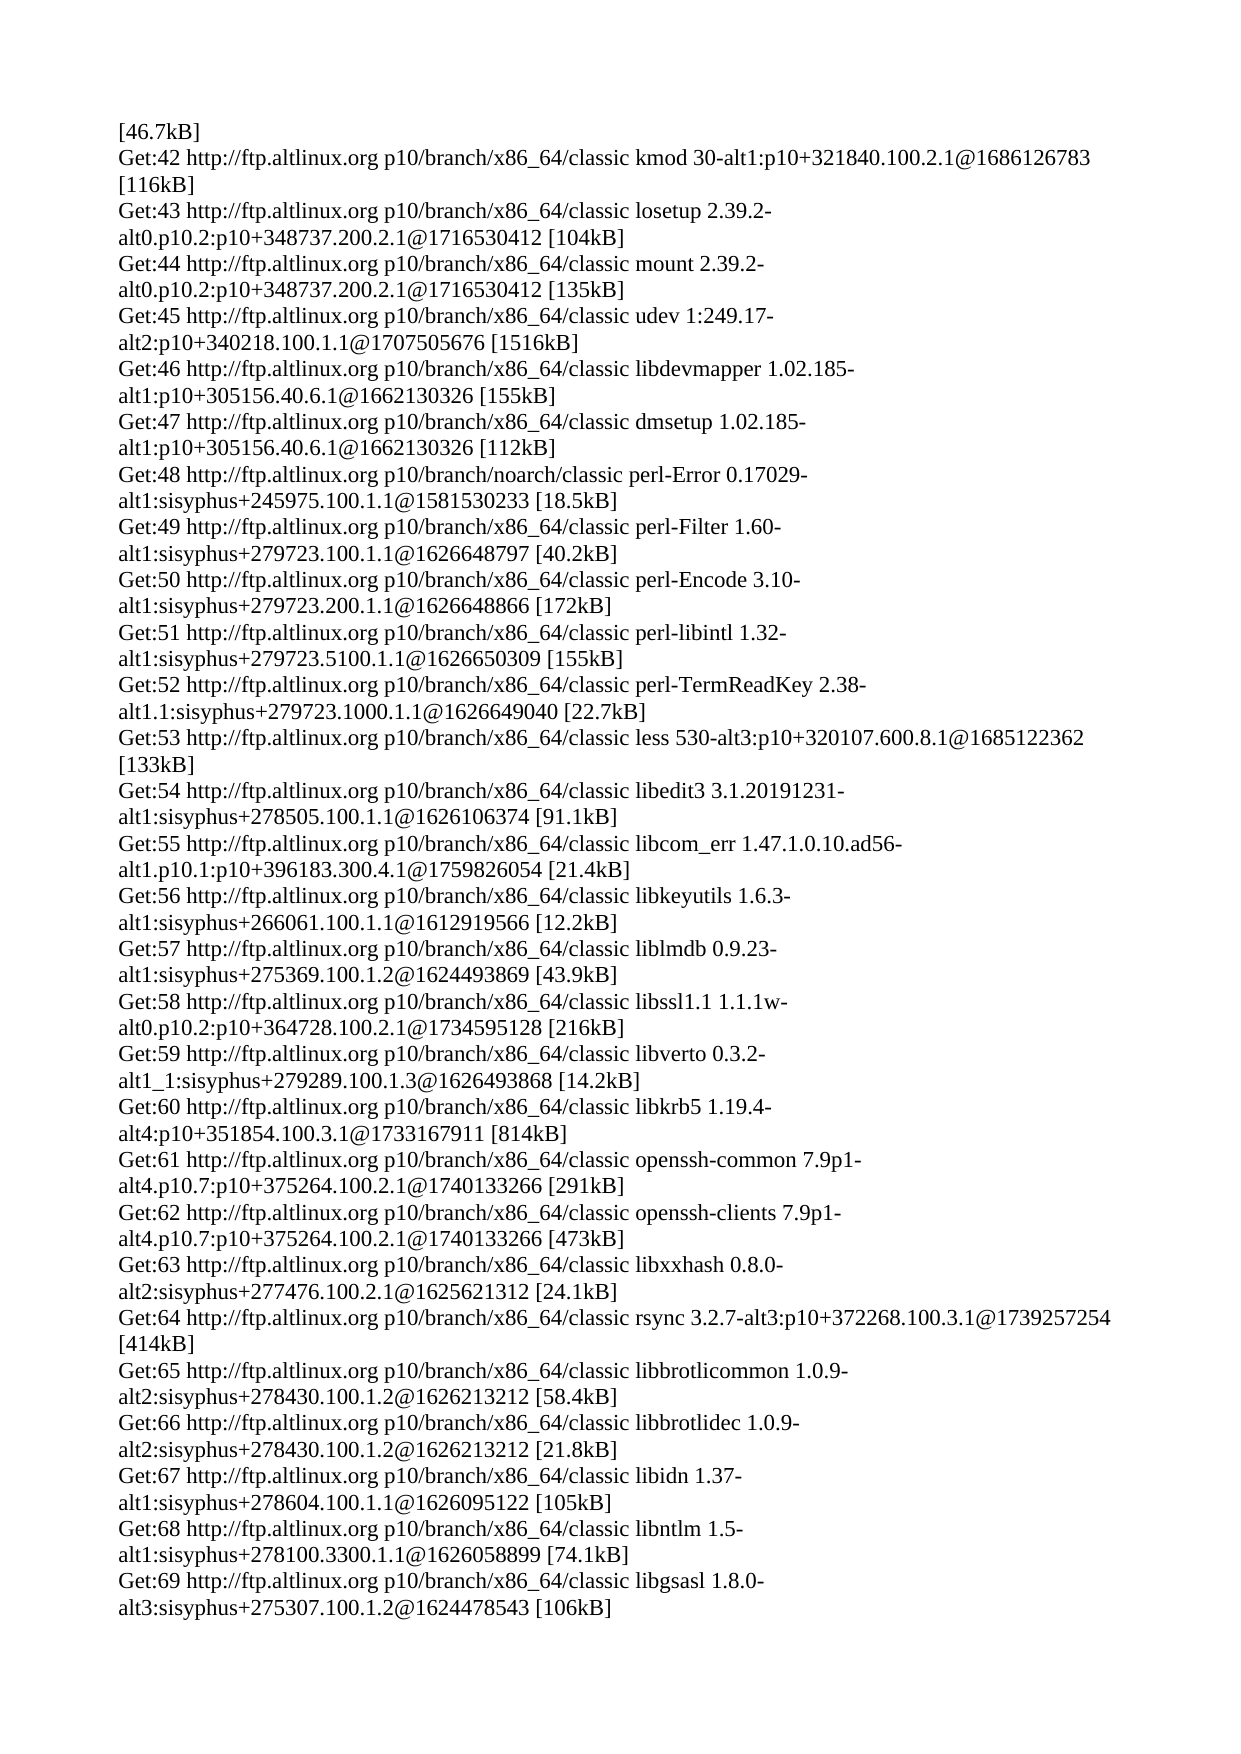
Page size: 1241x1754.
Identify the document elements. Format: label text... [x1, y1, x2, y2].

text Get:51 http://ftp.altlinux.org p10/branch/x86_64/classic perl-libintl 1.32-alt1:sisyphus+279723.5100.1.1@1626650309 [155kB] [118, 619, 1122, 672]
text Get:47 http://ftp.altlinux.org p10/branch/x86_64/classic dmsetup 1.02.185-alt1:p10+305156.40.6.1@1662130326 [112kB] [118, 408, 1122, 461]
text Get:54 http://ftp.altlinux.org p10/branch/x86_64/classic libedit3 3.1.20191231-alt1:sisyphus+278505.100.1.1@1626106374 [91.1kB] [118, 777, 1122, 830]
text Get:66 http://ftp.altlinux.org p10/branch/x86_64/classic libbrotlidec 1.0.9-alt2:sisyphus+278430.100.1.2@1626213212 [21.8kB] [118, 1409, 1122, 1462]
text Get:63 http://ftp.altlinux.org p10/branch/x86_64/classic libxxhash 0.8.0-alt2:sisyphus+277476.100.2.1@1625621312 [24.1kB] [118, 1251, 1122, 1304]
text Get:60 http://ftp.altlinux.org p10/branch/x86_64/classic libkrb5 1.19.4-alt4:p10+351854.100.3.1@1733167911 [814kB] [118, 1093, 1122, 1146]
text Get:45 http://ftp.altlinux.org p10/branch/x86_64/classic udev 1:249.17-alt2:p10+340218.100.1.1@1707505676 [1516kB] [118, 303, 1122, 355]
text Get:64 http://ftp.altlinux.org p10/branch/x86_64/classic rsync 3.2.7-alt3:p10+372268.100.3.1@1739257254 [414kB] [118, 1304, 1122, 1357]
text Get:44 http://ftp.altlinux.org p10/branch/x86_64/classic mount 2.39.2-alt0.p10.2:p10+348737.200.2.1@1716530412 [135kB] [118, 250, 1122, 303]
text Get:59 http://ftp.altlinux.org p10/branch/x86_64/classic libverto 0.3.2-alt1_1:sisyphus+279289.100.1.3@1626493868 [14.2kB] [118, 1041, 1122, 1093]
text Get:43 http://ftp.altlinux.org p10/branch/x86_64/classic losetup 2.39.2-alt0.p10.2:p10+348737.200.2.1@1716530412 [104kB] [118, 197, 1122, 250]
text Get:52 http://ftp.altlinux.org p10/branch/x86_64/classic perl-TermReadKey 2.38-alt1.1:sisyphus+279723.1000.1.1@1626649040 [22.7kB] [118, 672, 1122, 724]
text Get:57 http://ftp.altlinux.org p10/branch/x86_64/classic liblmdb 0.9.23-alt1:sisyphus+275369.100.1.2@1624493869 [43.9kB] [118, 935, 1122, 988]
text [46.7kB] [118, 118, 1122, 144]
text Get:50 http://ftp.altlinux.org p10/branch/x86_64/classic perl-Encode 3.10-alt1:sisyphus+279723.200.1.1@1626648866 [172kB] [118, 566, 1122, 619]
text Get:65 http://ftp.altlinux.org p10/branch/x86_64/classic libbrotlicommon 1.0.9-alt2:sisyphus+278430.100.1.2@1626213212 [58.4kB] [118, 1357, 1122, 1409]
text Get:55 http://ftp.altlinux.org p10/branch/x86_64/classic libcom_err 1.47.1.0.10.ad56-alt1.p10.1:p10+396183.300.4.1@1759826054 [21.4kB] [118, 830, 1122, 882]
text Get:56 http://ftp.altlinux.org p10/branch/x86_64/classic libkeyutils 1.6.3-alt1:sisyphus+266061.100.1.1@1612919566 [12.2kB] [118, 882, 1122, 935]
text Get:61 http://ftp.altlinux.org p10/branch/x86_64/classic openssh-common 7.9p1-alt4.p10.7:p10+375264.100.2.1@1740133266 [291kB] [118, 1146, 1122, 1199]
text Get:48 http://ftp.altlinux.org p10/branch/noarch/classic perl-Error 0.17029-alt1:sisyphus+245975.100.1.1@1581530233 [18.5kB] [118, 461, 1122, 513]
text Get:42 http://ftp.altlinux.org p10/branch/x86_64/classic kmod 30-alt1:p10+321840.100.2.1@1686126783 [116kB] [118, 144, 1122, 197]
text Get:67 http://ftp.altlinux.org p10/branch/x86_64/classic libidn 1.37-alt1:sisyphus+278604.100.1.1@1626095122 [105kB] [118, 1462, 1122, 1515]
text Get:62 http://ftp.altlinux.org p10/branch/x86_64/classic openssh-clients 7.9p1-alt4.p10.7:p10+375264.100.2.1@1740133266 [473kB] [118, 1199, 1122, 1251]
text Get:58 http://ftp.altlinux.org p10/branch/x86_64/classic libssl1.1 1.1.1w-alt0.p10.2:p10+364728.100.2.1@1734595128 [216kB] [118, 988, 1122, 1041]
text Get:46 http://ftp.altlinux.org p10/branch/x86_64/classic libdevmapper 1.02.185-alt1:p10+305156.40.6.1@1662130326 [155kB] [118, 355, 1122, 408]
text Get:69 http://ftp.altlinux.org p10/branch/x86_64/classic libgsasl 1.8.0-alt3:sisyphus+275307.100.1.2@1624478543 [106kB] [118, 1568, 1122, 1620]
text Get:68 http://ftp.altlinux.org p10/branch/x86_64/classic libntlm 1.5-alt1:sisyphus+278100.3300.1.1@1626058899 [74.1kB] [118, 1515, 1122, 1568]
text Get:53 http://ftp.altlinux.org p10/branch/x86_64/classic less 530-alt3:p10+320107.600.8.1@1685122362 [133kB] [118, 724, 1122, 777]
text Get:49 http://ftp.altlinux.org p10/branch/x86_64/classic perl-Filter 1.60-alt1:sisyphus+279723.100.1.1@1626648797 [40.2kB] [118, 513, 1122, 566]
